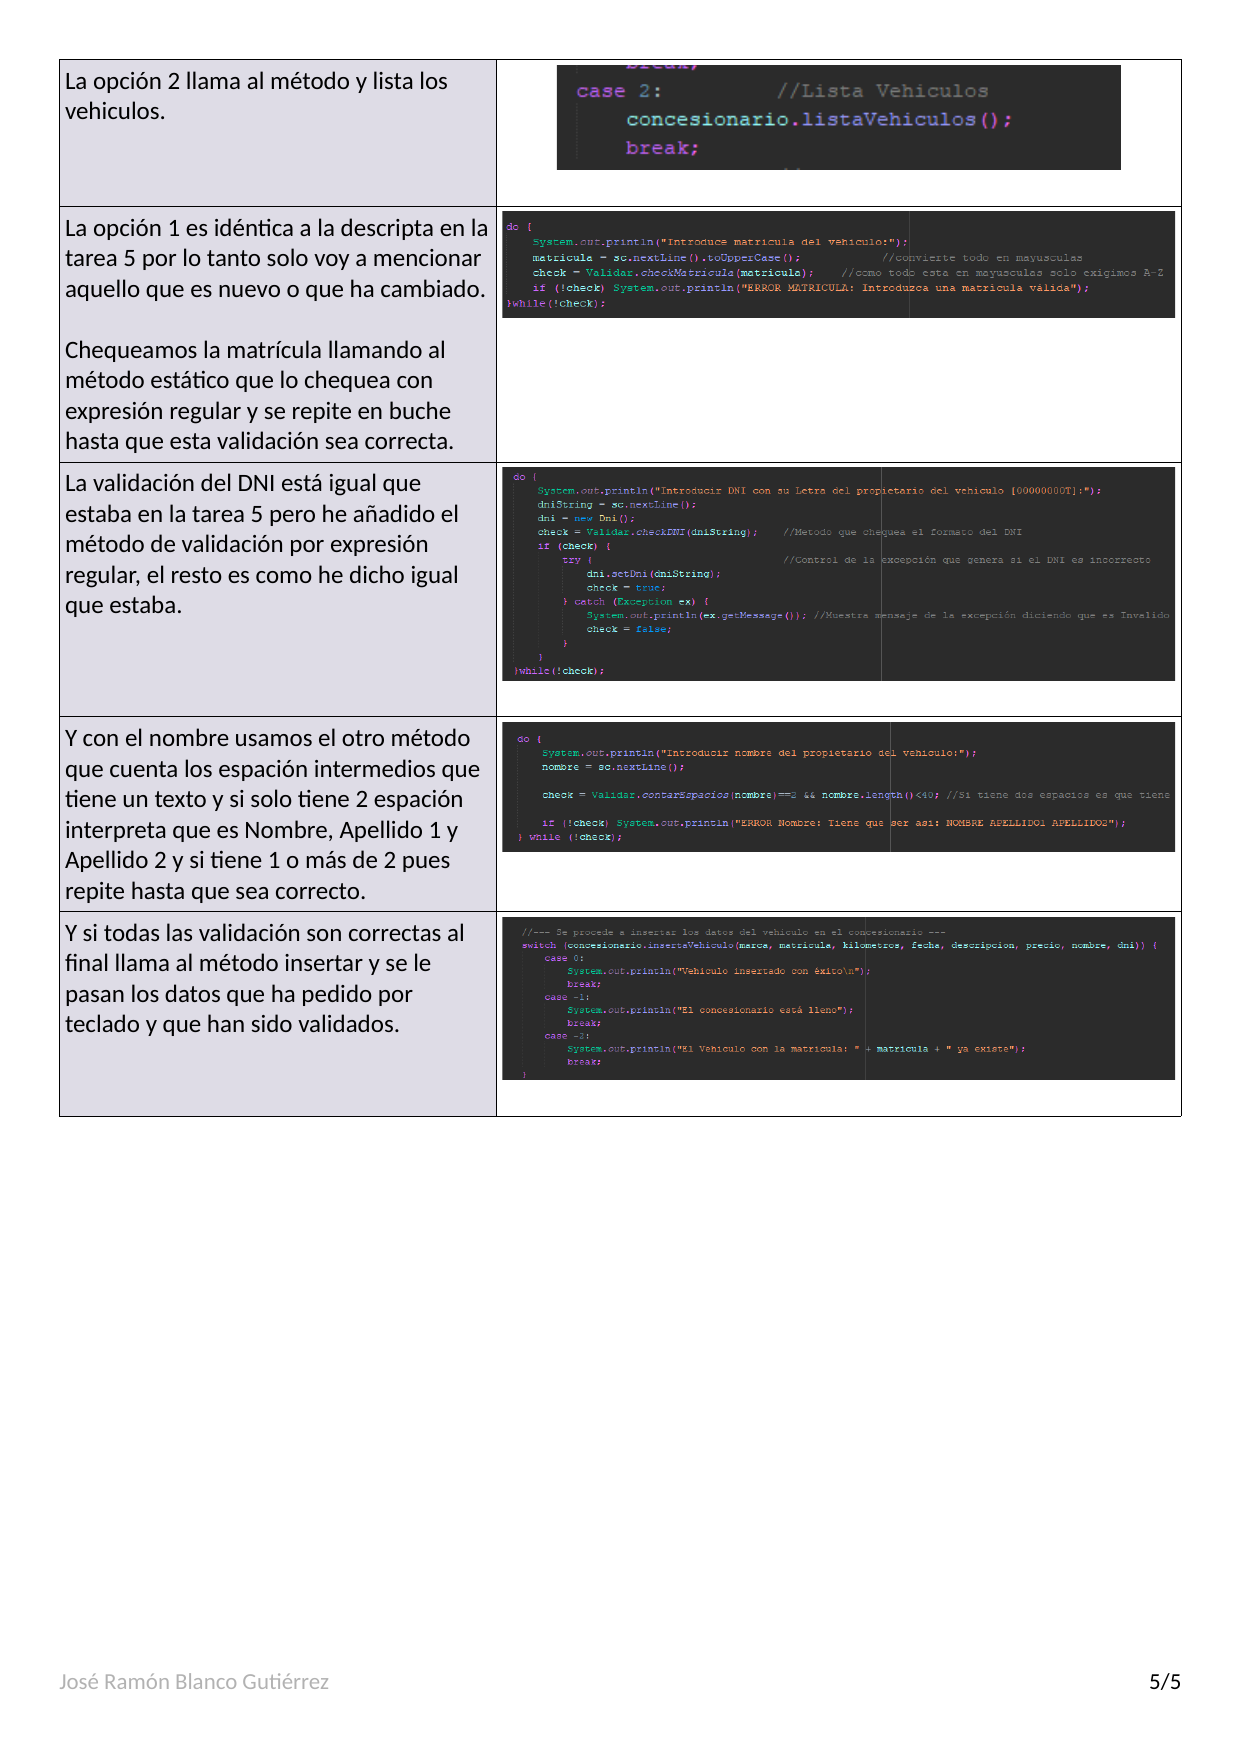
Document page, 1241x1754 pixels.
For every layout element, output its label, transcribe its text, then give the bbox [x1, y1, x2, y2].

table_cell La opción 1 es idéntica a la descripta en la tarea 5 por lo tanto solo voy a mencionar aquello que es nuevo o que ha cambiado. Chequeamos la matrícula llamando al método estático que lo chequea con expresión regular y se repite en buche hasta que esta validación sea correcta. [60, 207, 496, 462]
table_cell Y con el nombre usamos el otro método que cuenta los espación intermedios que tiene un texto y si solo tiene 2 espación interpreta que es Nombre, Apellido 1 y Apellido 2 y si tiene 1 o más de 2 pues repite hasta que sea correcto. [60, 717, 496, 911]
picture [502, 917, 1176, 1080]
table_cell [497, 912, 1181, 1116]
table_cell [497, 463, 1181, 716]
table_cell Y si todas las validación son correctas al final llama al método insertar y se le pasan los datos que ha pedido por teclado y que han sido validados. [60, 912, 496, 1116]
table_cell La opción 2 llama al método y lista los vehiculos. [60, 60, 496, 206]
table_cell [497, 60, 1181, 206]
table_cell La validación del DNI está igual que estaba en la tarea 5 pero he añadido el método de validación por expresión regular, el resto es como he dicho igual que estaba. [60, 463, 496, 716]
picture [556, 65, 1121, 170]
table_cell [497, 207, 1181, 462]
picture [502, 722, 1176, 852]
table_cell [497, 717, 1181, 911]
picture [502, 211, 1176, 318]
picture [502, 467, 1176, 681]
